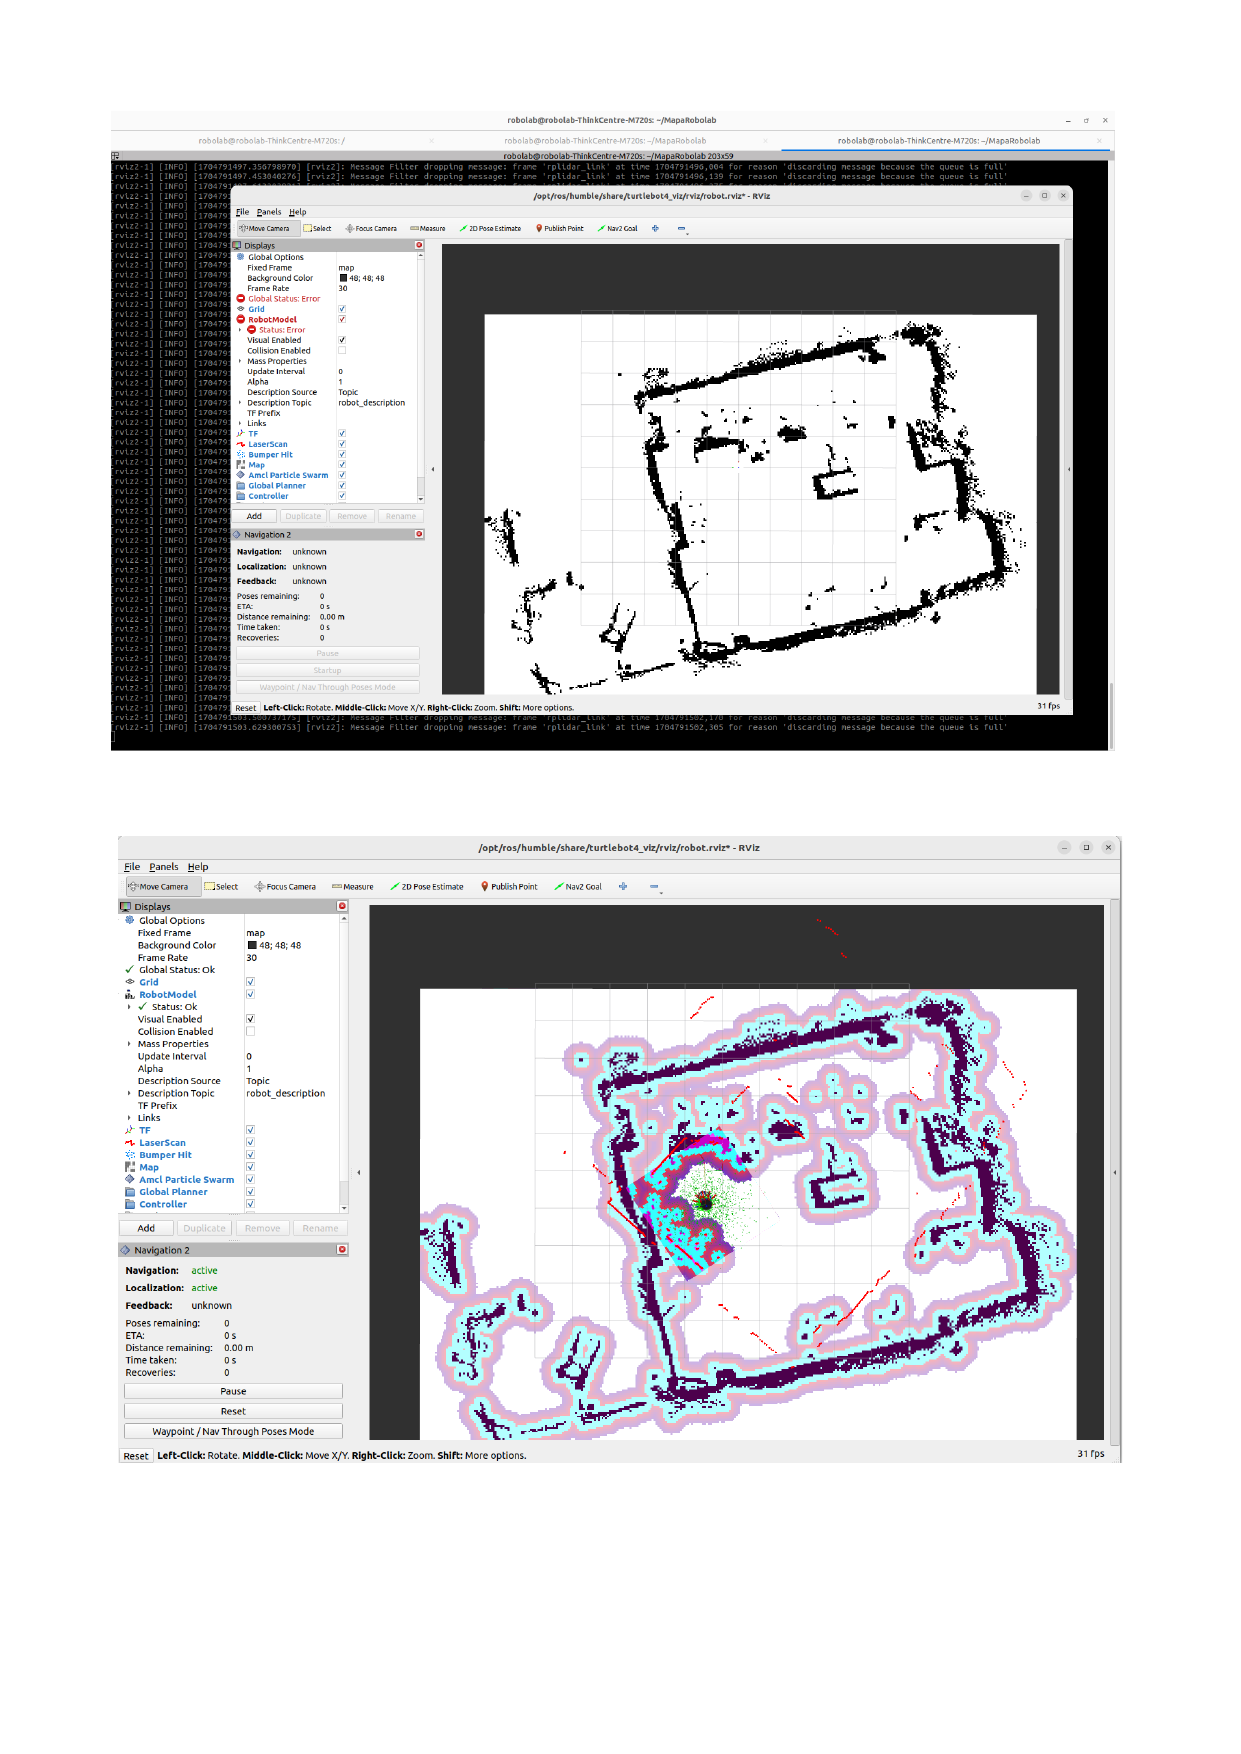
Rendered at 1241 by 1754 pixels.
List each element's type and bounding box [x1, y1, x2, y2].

picture [111, 110, 1115, 751]
picture [118, 836, 1123, 1463]
